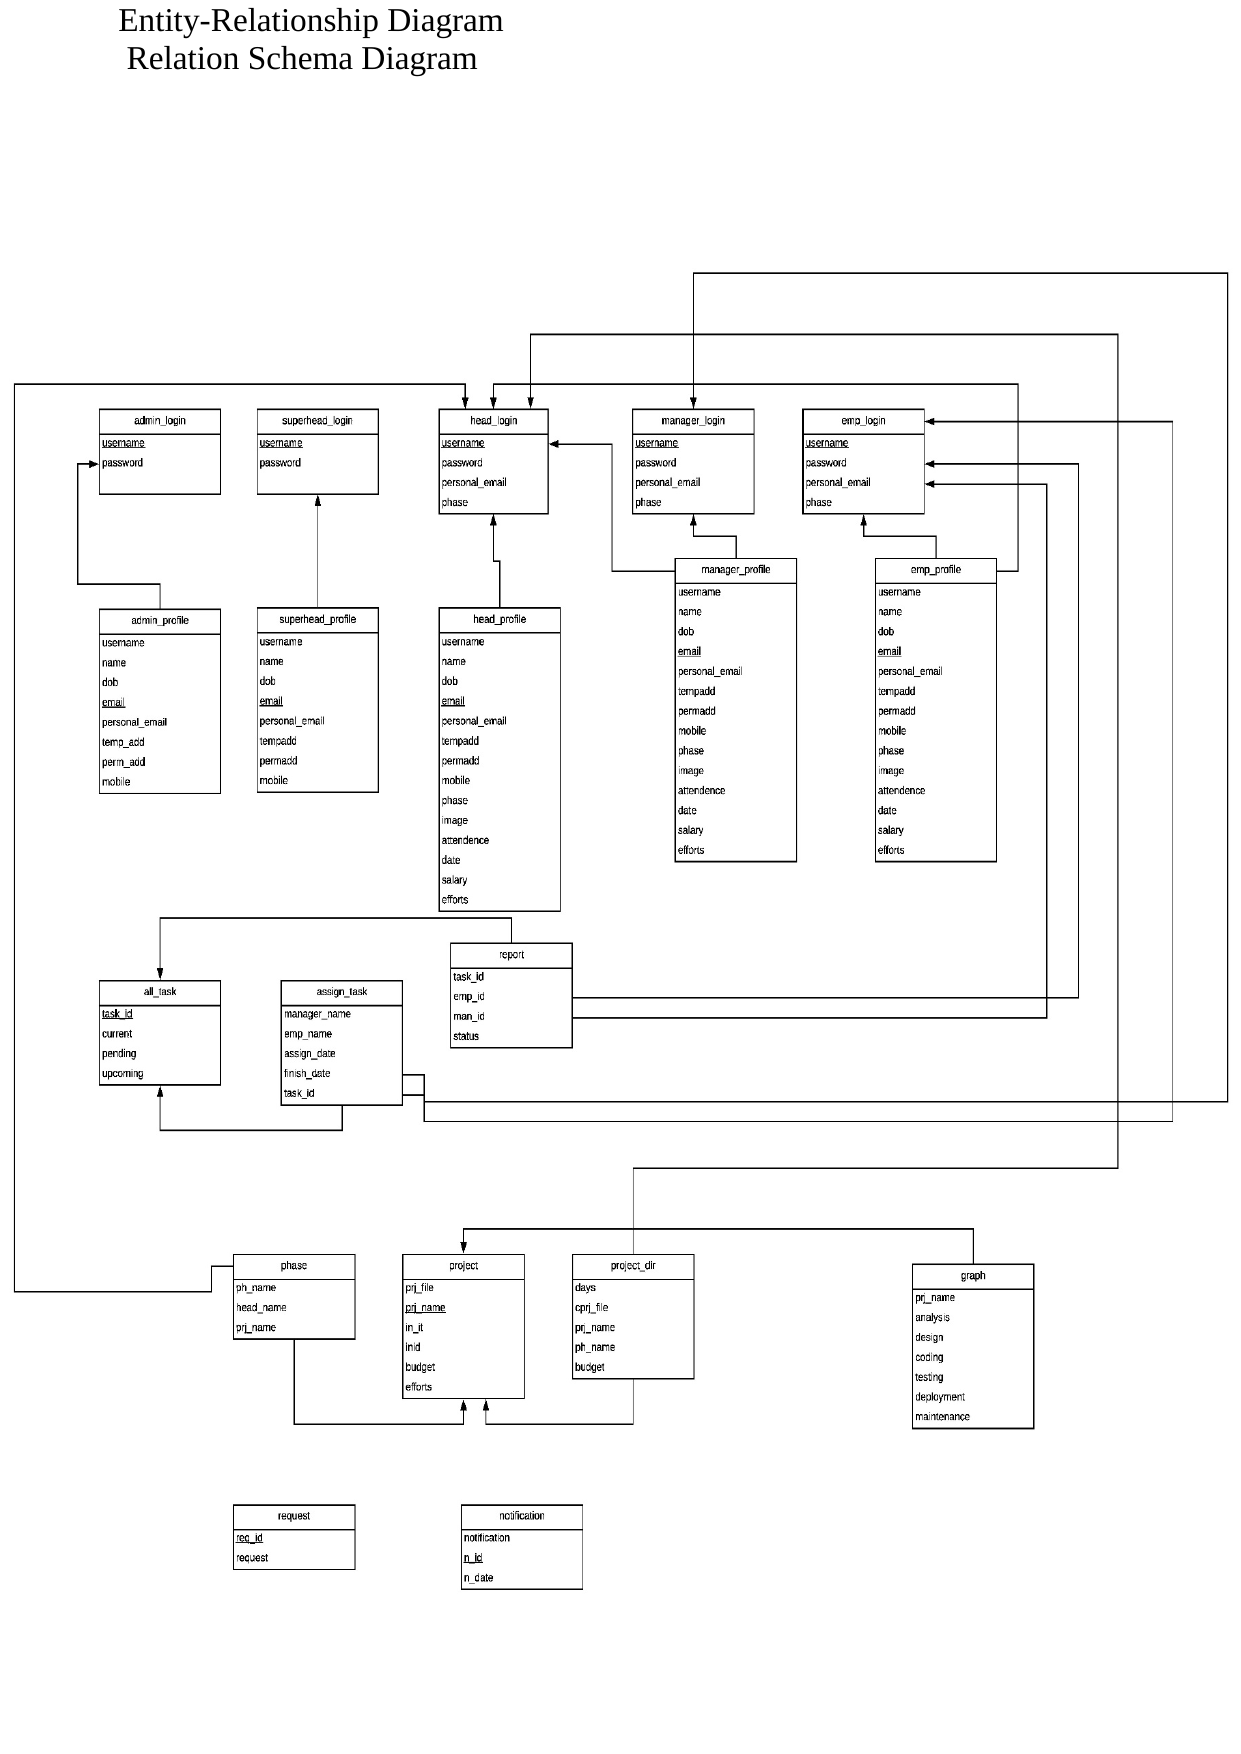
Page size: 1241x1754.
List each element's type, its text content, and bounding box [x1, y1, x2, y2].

text Entity-Relationship Diagram [118, 0, 1122, 38]
text Relation Schema Diagram [118, 38, 1122, 77]
